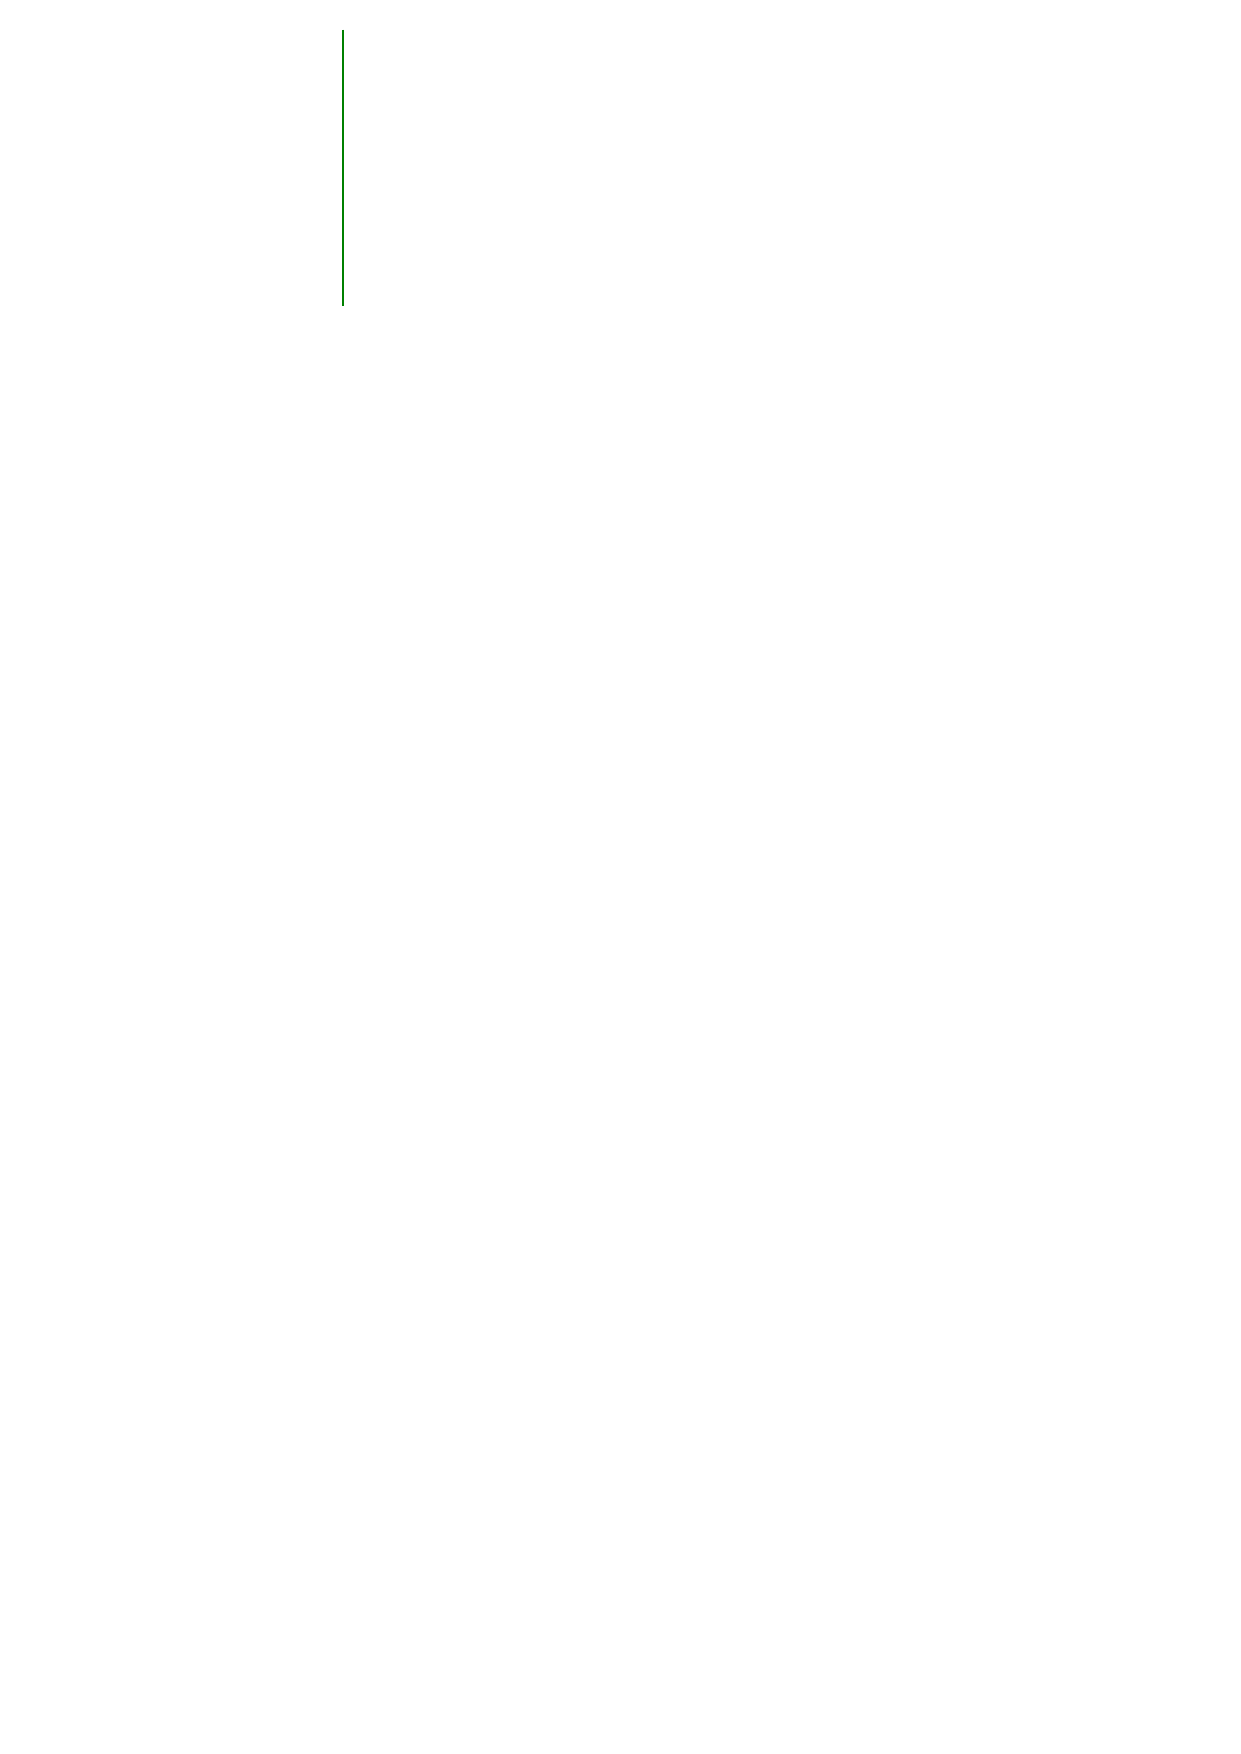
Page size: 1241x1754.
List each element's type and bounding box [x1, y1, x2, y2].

table_cell [30, 30, 342, 306]
table_cell [344, 30, 1211, 306]
